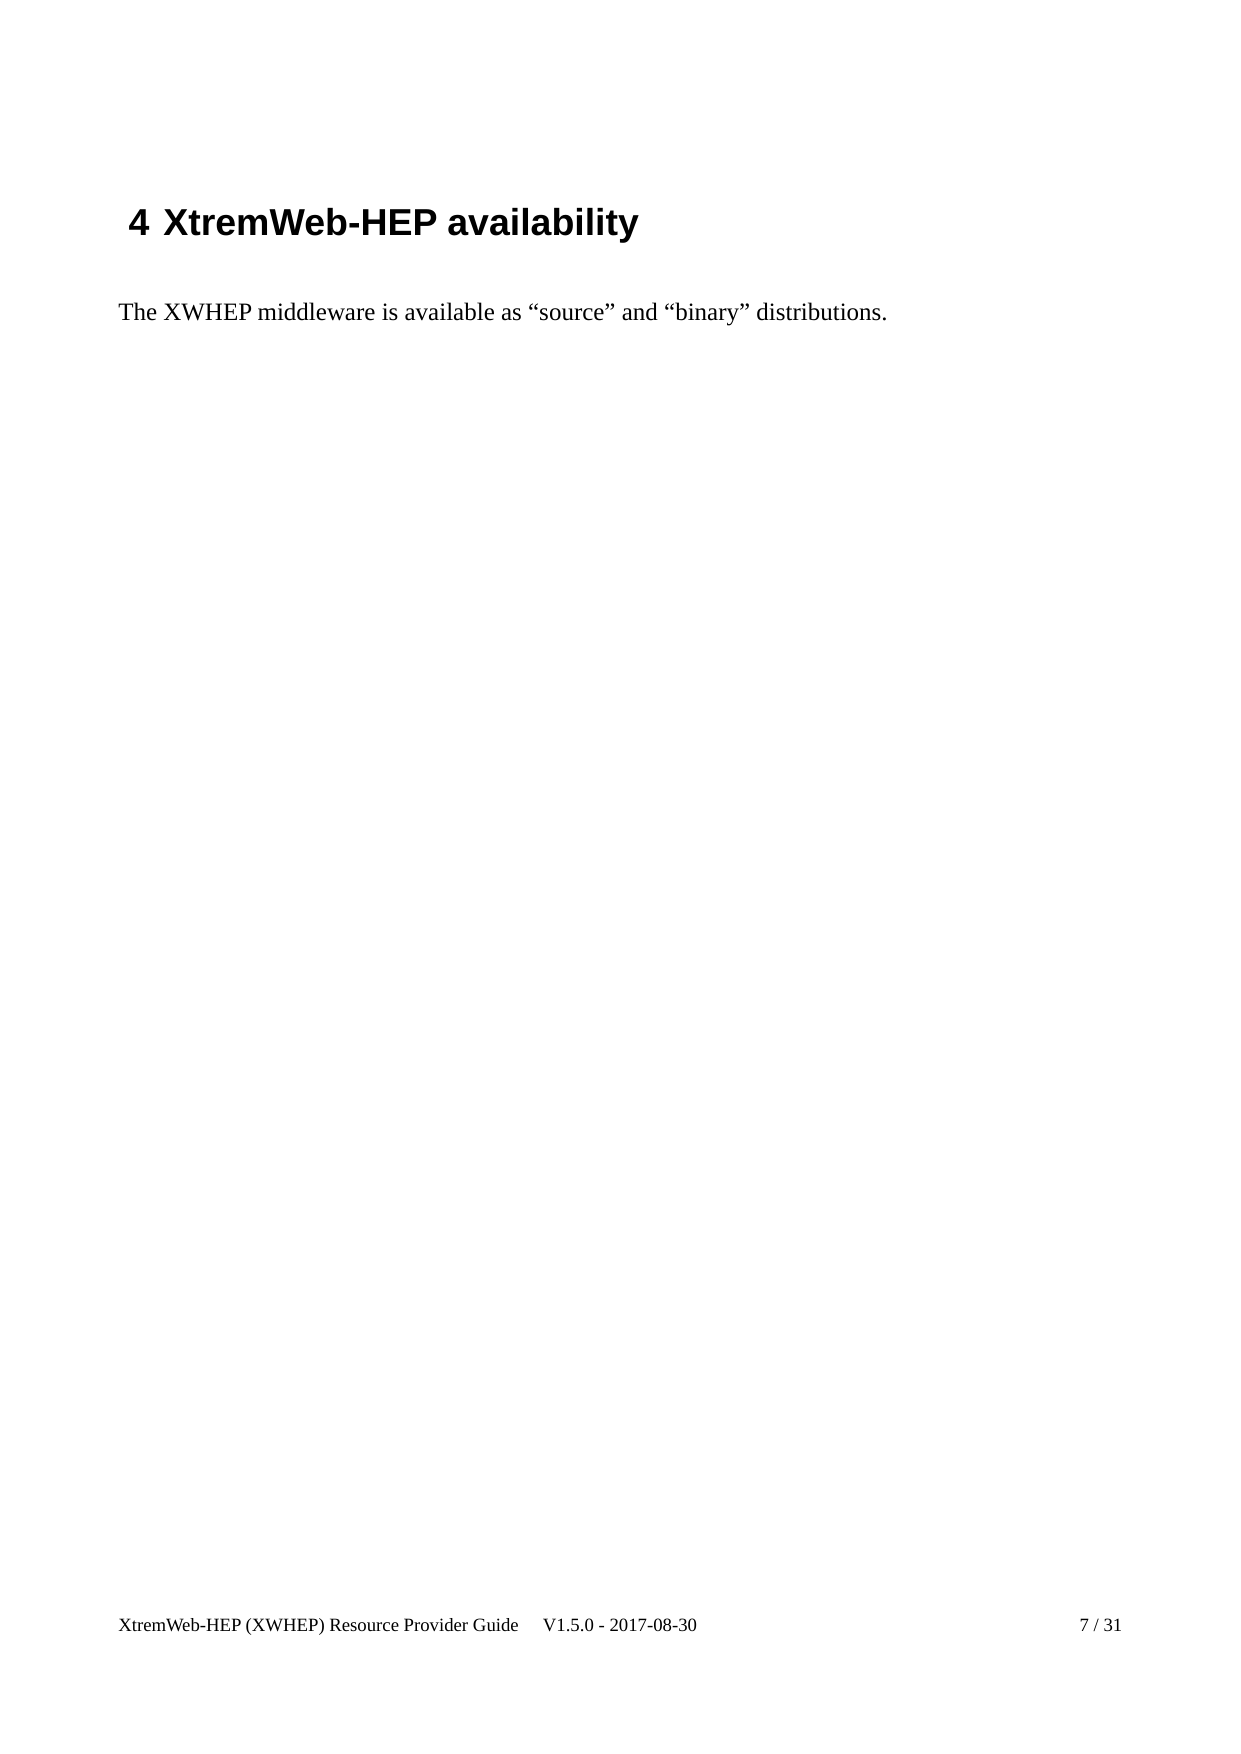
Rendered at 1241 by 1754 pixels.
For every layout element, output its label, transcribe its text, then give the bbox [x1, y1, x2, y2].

subtitle XtremWeb-HEP availability [118, 201, 1122, 244]
text The XWHEP middleware is available as “source” and “binary” distributions. [118, 297, 1122, 326]
